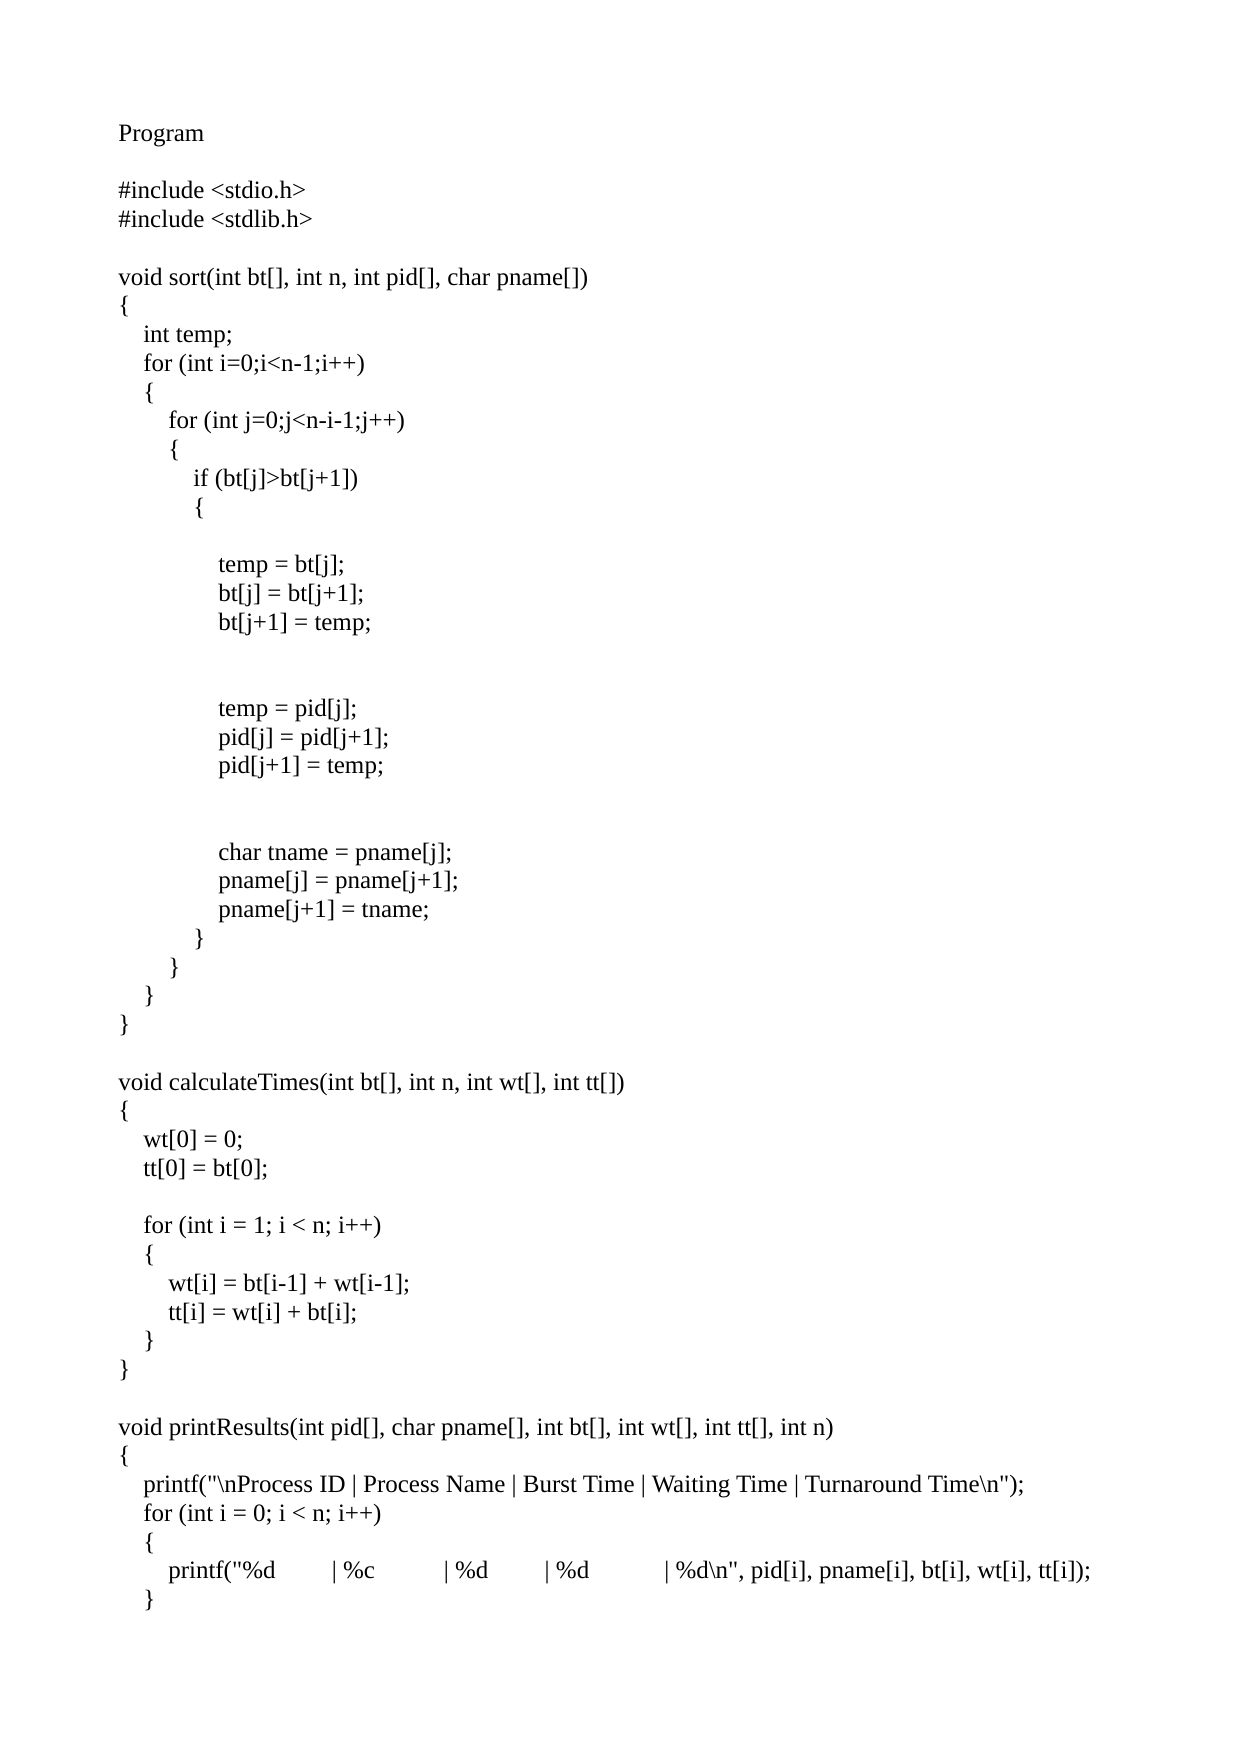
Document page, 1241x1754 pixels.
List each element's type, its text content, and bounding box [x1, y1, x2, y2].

text } [118, 923, 1122, 952]
text { [118, 1096, 1122, 1124]
text for (int j=0;j<n-i-1;j++) [118, 406, 1122, 434]
text void sort(int bt[], int n, int pid[], char pname[]) [118, 262, 1122, 291]
text { [118, 1527, 1122, 1556]
text { [118, 434, 1122, 463]
text Program [118, 118, 1122, 147]
text wt[i] = bt[i-1] + wt[i-1]; [118, 1268, 1122, 1297]
text printf("%d | %c | %d | %d | %d\n", pid[i], pname[i], bt[i], wt[i], tt[i]); [118, 1556, 1122, 1584]
text #include <stdio.h> [118, 176, 1122, 204]
text pname[j+1] = tname; [118, 894, 1122, 923]
text void printResults(int pid[], char pname[], int bt[], int wt[], int tt[], int n) [118, 1412, 1122, 1441]
text for (int i=0;i<n-1;i++) [118, 348, 1122, 377]
text temp = pid[j]; [118, 693, 1122, 722]
text temp = bt[j]; [118, 549, 1122, 578]
text } [118, 1354, 1122, 1383]
text char tname = pname[j]; [118, 837, 1122, 866]
text pname[j] = pname[j+1]; [118, 866, 1122, 894]
text printf("\nProcess ID | Process Name | Burst Time | Waiting Time | Turnaround Time\n"); [118, 1469, 1122, 1498]
text } [118, 1584, 1122, 1613]
text bt[j+1] = temp; [118, 607, 1122, 636]
text { [118, 377, 1122, 406]
text if (bt[j]>bt[j+1]) [118, 463, 1122, 492]
text { [118, 1239, 1122, 1268]
text wt[0] = 0; [118, 1124, 1122, 1153]
text bt[j] = bt[j+1]; [118, 578, 1122, 607]
text void calculateTimes(int bt[], int n, int wt[], int tt[]) [118, 1067, 1122, 1096]
text { [118, 492, 1122, 521]
text pid[j] = pid[j+1]; [118, 722, 1122, 751]
text } [118, 1326, 1122, 1354]
text for (int i = 0; i < n; i++) [118, 1498, 1122, 1527]
text } [118, 952, 1122, 981]
text tt[i] = wt[i] + bt[i]; [118, 1297, 1122, 1326]
text } [118, 981, 1122, 1009]
text #include <stdlib.h> [118, 204, 1122, 233]
text } [118, 1009, 1122, 1038]
text tt[0] = bt[0]; [118, 1153, 1122, 1182]
text { [118, 1441, 1122, 1469]
text { [118, 291, 1122, 319]
text int temp; [118, 319, 1122, 348]
text for (int i = 1; i < n; i++) [118, 1211, 1122, 1239]
text pid[j+1] = temp; [118, 751, 1122, 779]
